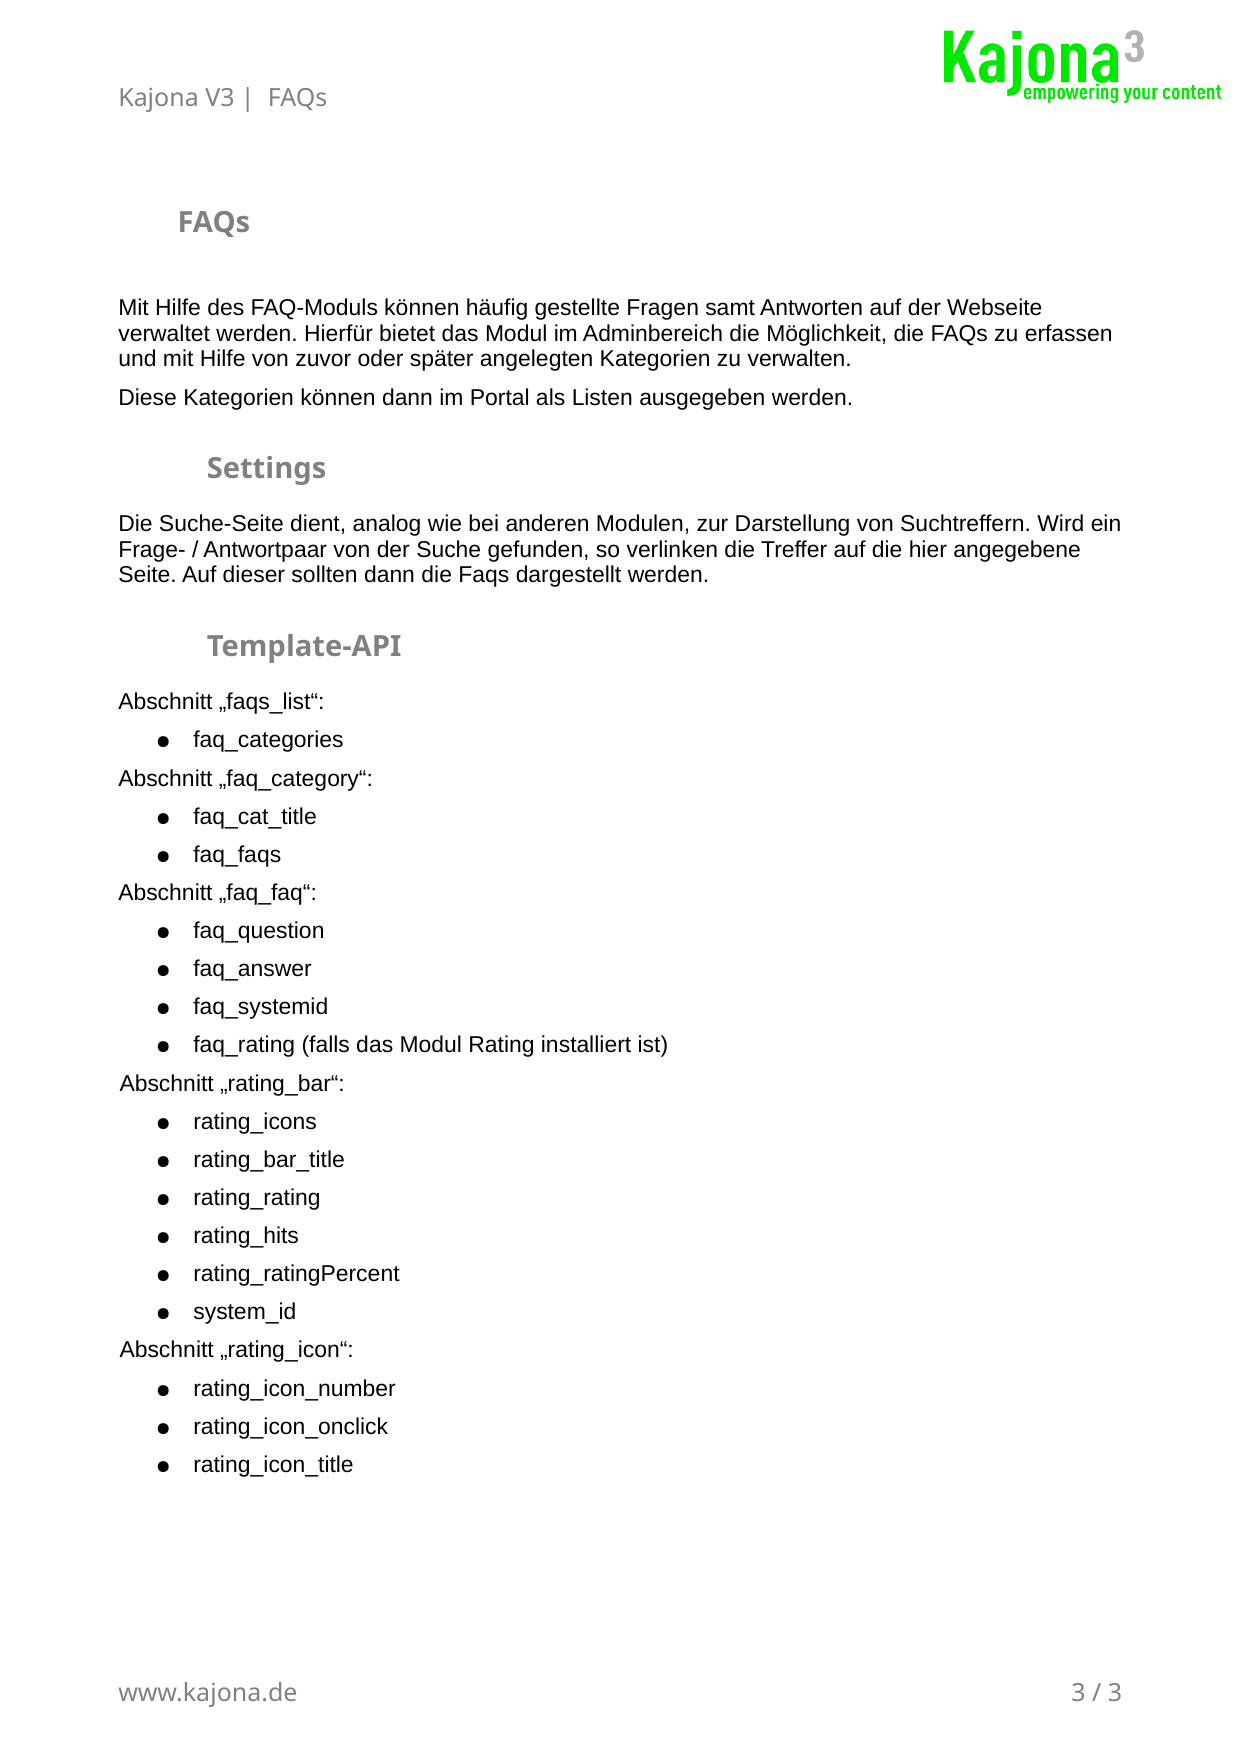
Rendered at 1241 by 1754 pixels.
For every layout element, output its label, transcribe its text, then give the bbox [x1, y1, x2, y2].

list rating_rating [156, 1184, 1122, 1210]
subtitle FAQs [118, 201, 1122, 241]
subtitle Settings [118, 447, 1122, 487]
list faq_categories [156, 727, 1122, 753]
text Abschnitt „faq_faq“: [118, 879, 1122, 905]
text Abschnitt „faqs_list“: [118, 689, 1122, 714]
list Abschnitt „rating_bar“: [82, 1070, 1122, 1096]
list rating_icons [156, 1108, 1122, 1134]
list Abschnitt „rating_icon“: [82, 1337, 1122, 1363]
list rating_ratingPercent [156, 1261, 1122, 1286]
picture [944, 30, 1221, 103]
text Die Suche-Seite dient, analog wie bei anderen Modulen, zur Darstellung von Suchtreffern. Wird ein Frage- / Antwortpaar von der Suche gefunden, so verlinken die Treffer auf die hier angegebene Seite. Auf dieser sollten dann die Faqs dargestellt werden. [118, 511, 1122, 588]
list system_id [156, 1299, 1122, 1324]
list faq_cat_title [156, 803, 1122, 829]
list faq_question [156, 918, 1122, 943]
list faq_rating (falls das Modul Rating installiert ist) [156, 1032, 1122, 1058]
text Abschnitt „faq_category“: [118, 765, 1122, 791]
list faq_answer [156, 956, 1122, 981]
list rating_hits [156, 1223, 1122, 1248]
list rating_icon_number [156, 1375, 1122, 1401]
list rating_icon_title [156, 1451, 1122, 1477]
text Diese Kategorien können dann im Portal als Listen ausgegeben werden. [118, 384, 1122, 410]
list faq_faqs [156, 841, 1122, 867]
list rating_bar_title [156, 1146, 1122, 1172]
list faq_systemid [156, 994, 1122, 1019]
text Mit Hilfe des FAQ-Moduls können häufig gestellte Fragen samt Antworten auf der Webseite verwaltet werden. Hierfür bietet das Modul im Adminbereich die Möglichkeit, die FAQs zu erfassen und mit Hilfe von zuvor oder später angelegten Kategorien zu verwalten. [118, 295, 1122, 372]
list rating_icon_onclick [156, 1413, 1122, 1439]
subtitle Template-API [118, 625, 1122, 665]
